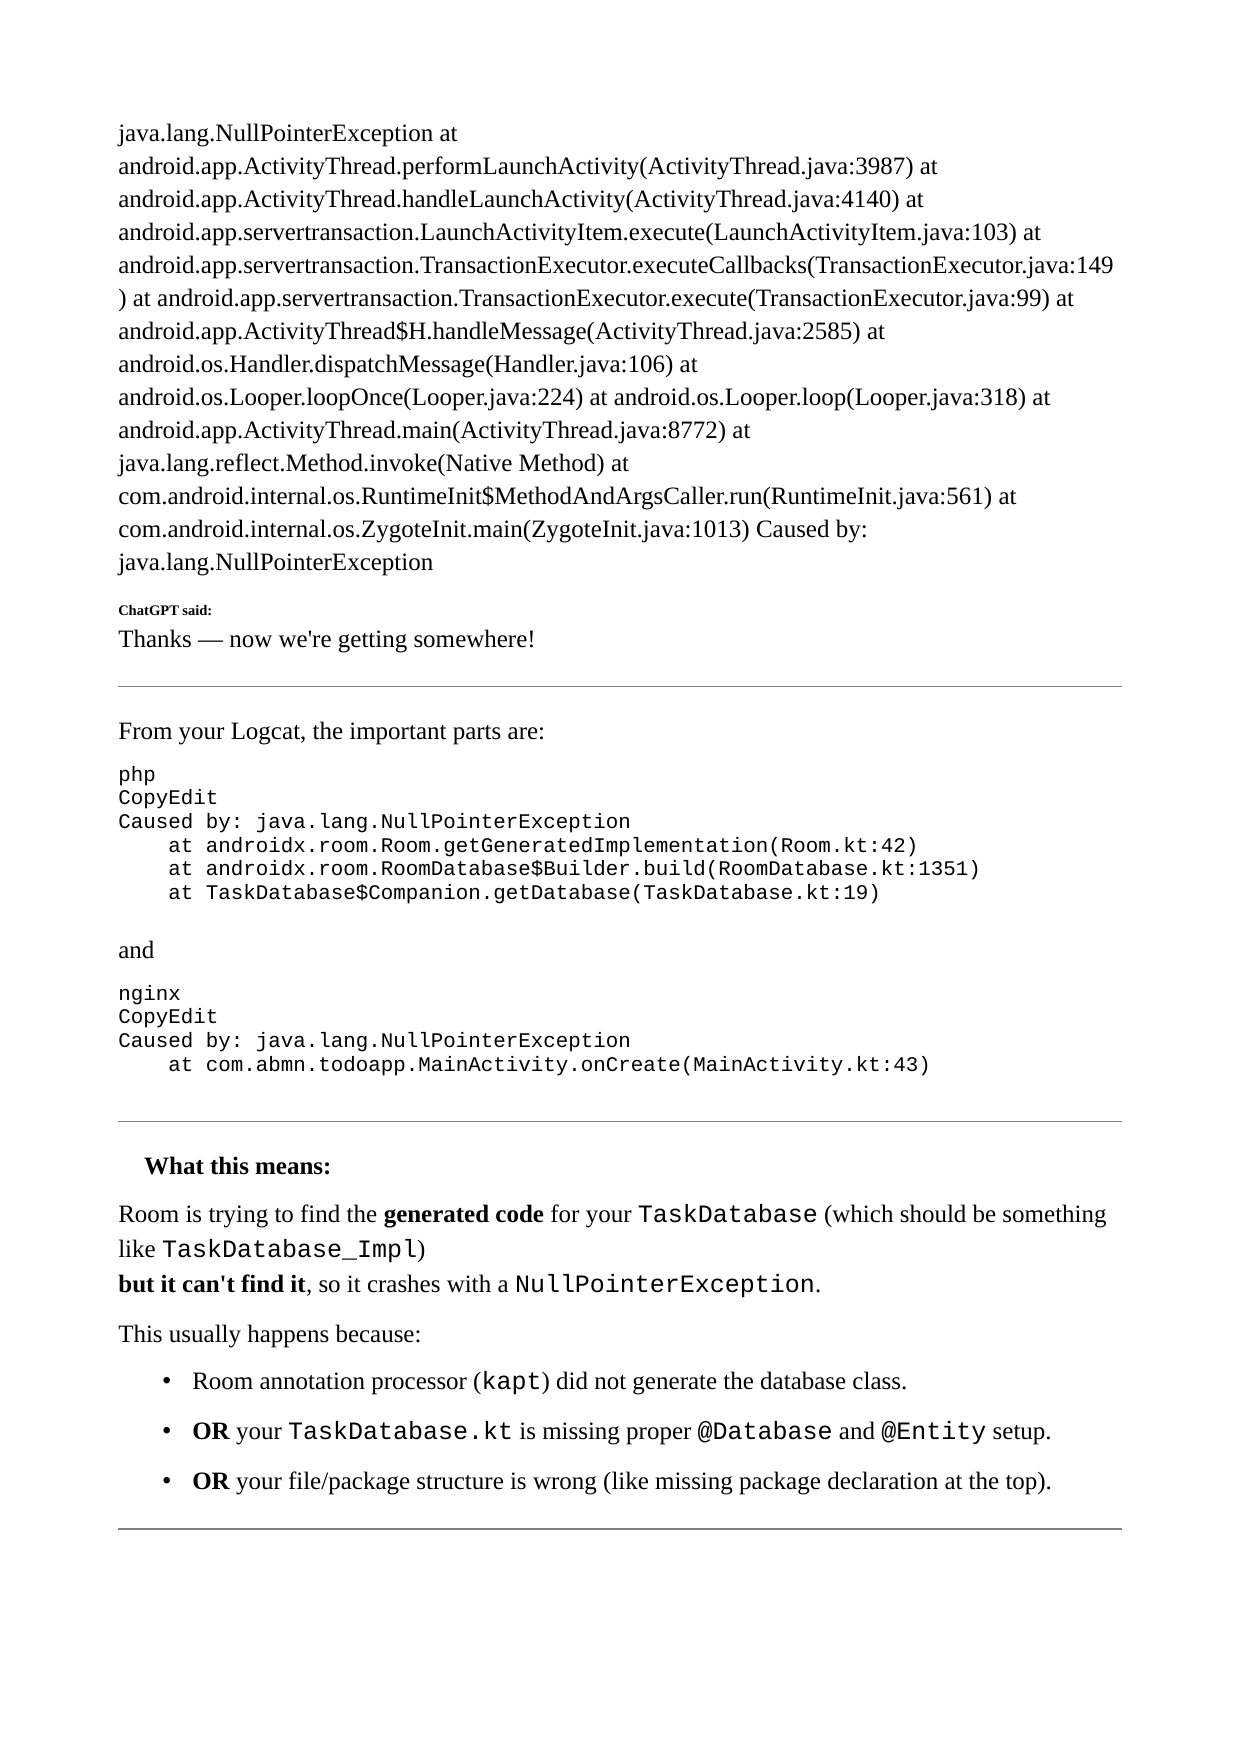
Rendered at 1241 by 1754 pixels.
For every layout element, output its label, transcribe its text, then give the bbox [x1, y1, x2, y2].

text CopyEdit [118, 787, 1122, 811]
list Room annotation processor (kapt) did not generate the database class. [162, 1366, 1122, 1397]
text From your Logcat, the important parts are: [118, 716, 1122, 745]
text php [118, 764, 1122, 787]
text This usually happens because: [118, 1319, 1122, 1348]
text at com.abmn.todoapp.MainActivity.onCreate(MainActivity.kt:43) [118, 1054, 1122, 1077]
text at androidx.room.Room.getGeneratedImplementation(Room.kt:42) [118, 835, 1122, 858]
list OR your TaskDatabase.kt is missing proper @Database and @Entity setup. [162, 1416, 1122, 1447]
text ✅ What this means: [118, 1151, 1122, 1180]
text Room is trying to find the generated code for your TaskDatabase (which should be something like TaskDatabase_Impl) but it can't find it, so it crashes with a NullPointerException. [118, 1199, 1122, 1300]
text and [118, 935, 1122, 964]
list OR your file/package structure is wrong (like missing package declaration at the top). [162, 1466, 1122, 1495]
text CopyEdit [118, 1006, 1122, 1030]
text Thanks — now we're getting somewhere! [118, 624, 1122, 653]
text at TaskDatabase$Companion.getDatabase(TaskDatabase.kt:19) [118, 882, 1122, 906]
text Caused by: java.lang.NullPointerException [118, 1030, 1122, 1054]
text nginx [118, 983, 1122, 1006]
text at androidx.room.RoomDatabase$Builder.build(RoomDatabase.kt:1351) [118, 858, 1122, 882]
text java.lang.NullPointerException at android.app.ActivityThread.performLaunchActivity(ActivityThread.java:3987) at android.app.ActivityThread.handleLaunchActivity(ActivityThread.java:4140) at android.app.servertransaction.LaunchActivityItem.execute(LaunchActivityItem.java:103) at android.app.servertransaction.TransactionExecutor.executeCallbacks(TransactionExecutor.java:149) at android.app.servertransaction.TransactionExecutor.execute(TransactionExecutor.java:99) at android.app.ActivityThread$H.handleMessage(ActivityThread.java:2585) at android.os.Handler.dispatchMessage(Handler.java:106) at android.os.Looper.loopOnce(Looper.java:224) at android.os.Looper.loop(Looper.java:318) at android.app.ActivityThread.main(ActivityThread.java:8772) at java.lang.reflect.Method.invoke(Native Method) at com.android.internal.os.RuntimeInit$MethodAndArgsCaller.run(RuntimeInit.java:561) at com.android.internal.os.ZygoteInit.main(ZygoteInit.java:1013) Caused by: java.lang.NullPointerException [118, 118, 1122, 576]
text Caused by: java.lang.NullPointerException [118, 811, 1122, 835]
subtitle ChatGPT said: [118, 601, 1122, 618]
